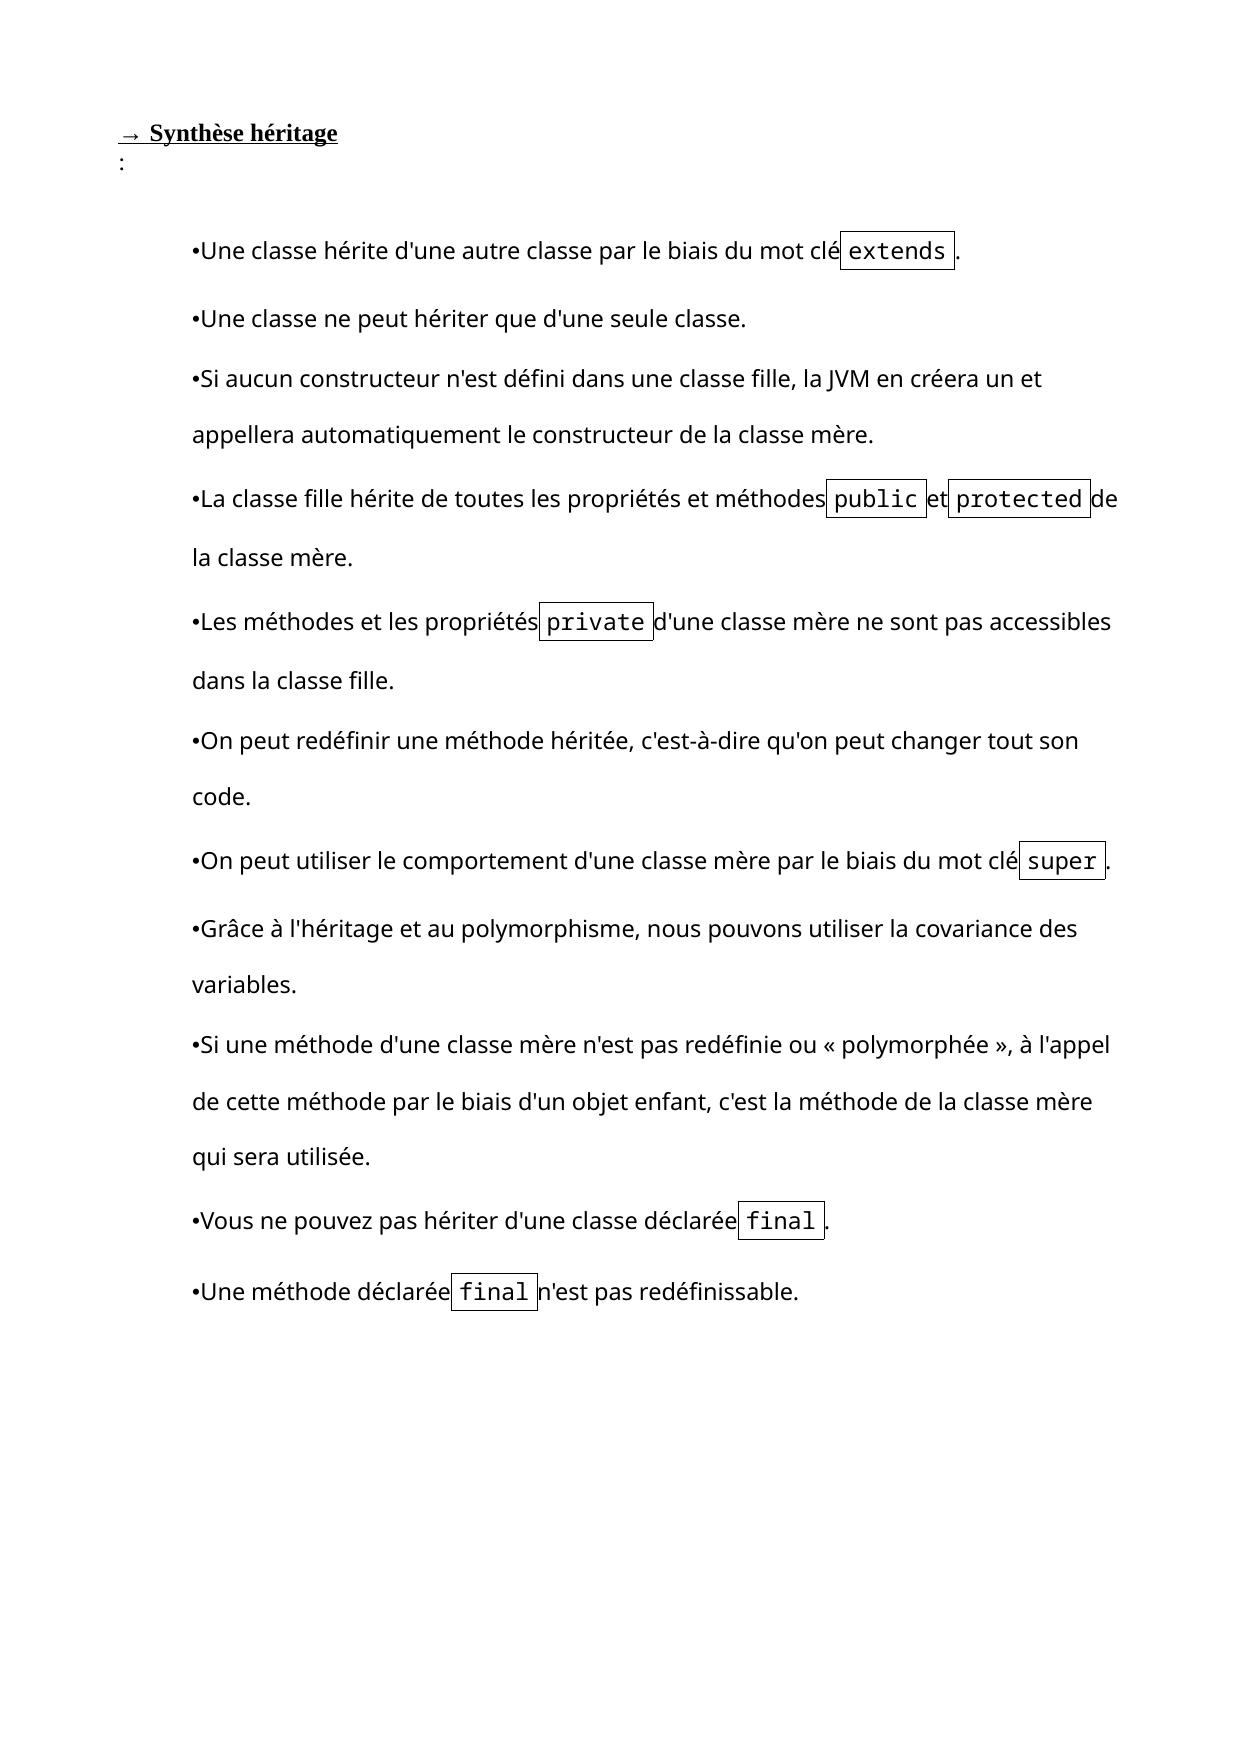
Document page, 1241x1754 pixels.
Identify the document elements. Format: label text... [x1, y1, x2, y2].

list Une classe hérite d'une autre classe par le biais du mot cléextends. [118, 231, 840, 269]
list Une méthode déclaréefinal [118, 1272, 537, 1311]
list Si une méthode d'une classe mère n'est pas redéfinie ou « polymorphée », à l'appel de cette méthode par le biais d'un objet enfant, c'est la méthode de la classe mère qui sera utilisée. [118, 1029, 1122, 1173]
list On peut utiliser le comportement d'une classe mère par le biais du mot clésuper. [118, 841, 1019, 879]
list n'est pas redéfinissable. [538, 1272, 1122, 1311]
list On peut redéfinir une méthode héritée, c'est-à-dire qu'on peut changer tout son code. [118, 724, 1122, 812]
list Grâce à l'héritage et au polymorphisme, nous pouvons utiliser la covariance des variables. [118, 912, 1122, 1000]
list La classe fille hérite de toutes les propriétés et méthodespublicetprotectedde la classe mère. [118, 479, 1122, 573]
list Vous ne pouvez pas hériter d'une classe déclaréefinal. [739, 1202, 824, 1239]
list Vous ne pouvez pas hériter d'une classe déclaréefinal. [825, 1201, 1122, 1239]
list Une classe hérite d'une autre classe par le biais du mot cléextends. [955, 231, 1122, 269]
list Si aucun constructeur n'est défini dans une classe fille, la JVM en créera un et appellera automatiquement le constructeur de la classe mère. [118, 363, 1122, 451]
list On peut utiliser le comportement d'une classe mère par le biais du mot clésuper. [1020, 842, 1105, 879]
list Les méthodes et les propriétésprivated'une classe mère ne sont pas accessibles dans la classe fille. [118, 602, 1122, 696]
list Une classe hérite d'une autre classe par le biais du mot cléextends. [841, 232, 954, 269]
list Une classe ne peut hériter que d'une seule classe. [118, 302, 1122, 334]
list Vous ne pouvez pas hériter d'une classe déclaréefinal. [118, 1201, 738, 1239]
text → Synthèse héritage [118, 118, 1122, 147]
text : [118, 147, 1122, 176]
